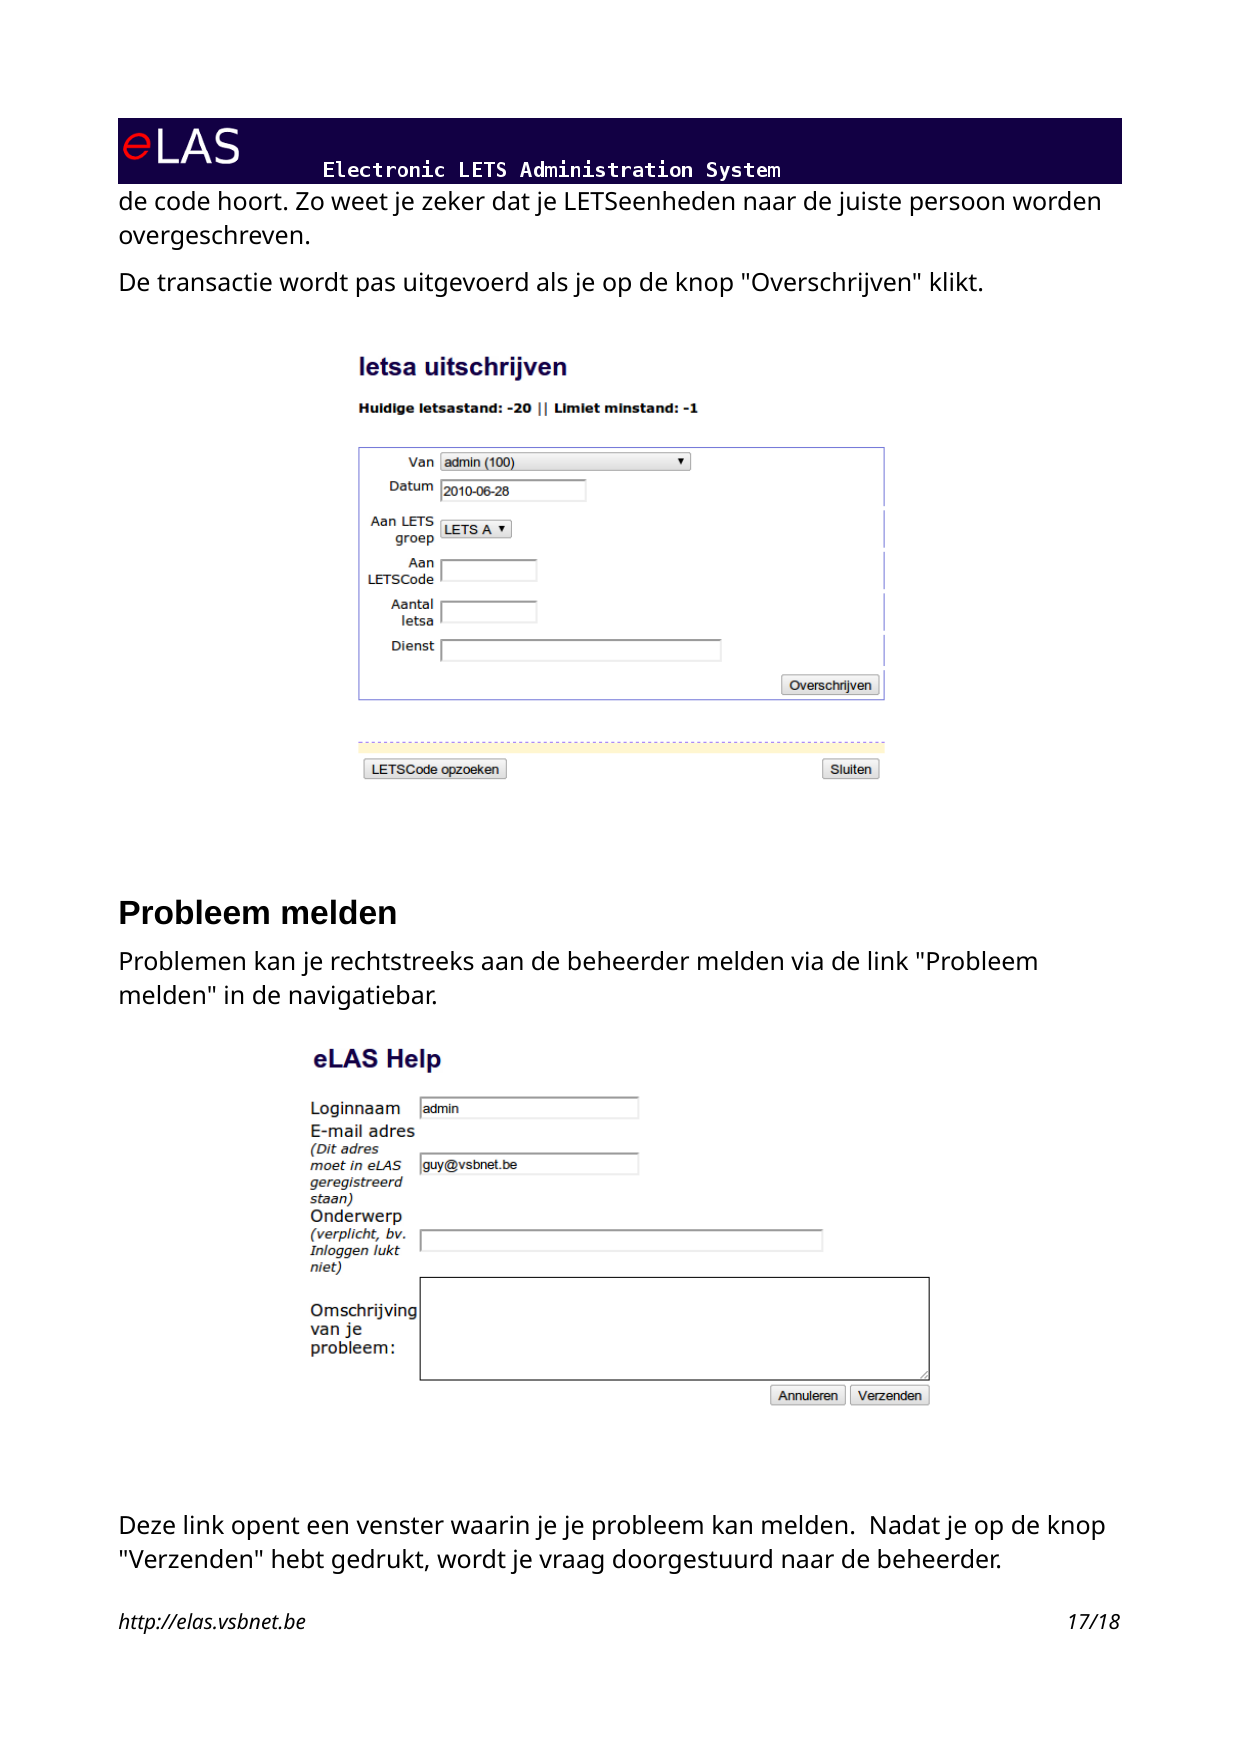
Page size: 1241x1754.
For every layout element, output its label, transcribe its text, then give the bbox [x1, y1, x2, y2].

picture [341, 311, 900, 829]
text de code hoort. Zo weet je zeker dat je LETSeenheden naar de juiste persoon worden overgeschreven. [118, 184, 1122, 252]
text Deze link opent een venster waarin je je probleem kan melden. Nadat je op de knop "Verzenden" hebt gedrukt, wordt je vraag doorgestuurd naar de beheerder. [118, 1508, 1122, 1576]
text Problemen kan je rechtstreeks aan de beheerder melden via de link "Probleem melden" in de navigatiebar. [118, 944, 1122, 1012]
picture [118, 118, 1122, 184]
picture [297, 1024, 943, 1422]
text De transactie wordt pas uitgevoerd als je op de knop "Overschrijven" klikt. [118, 264, 1122, 298]
subtitle Probleem melden [118, 893, 1122, 931]
